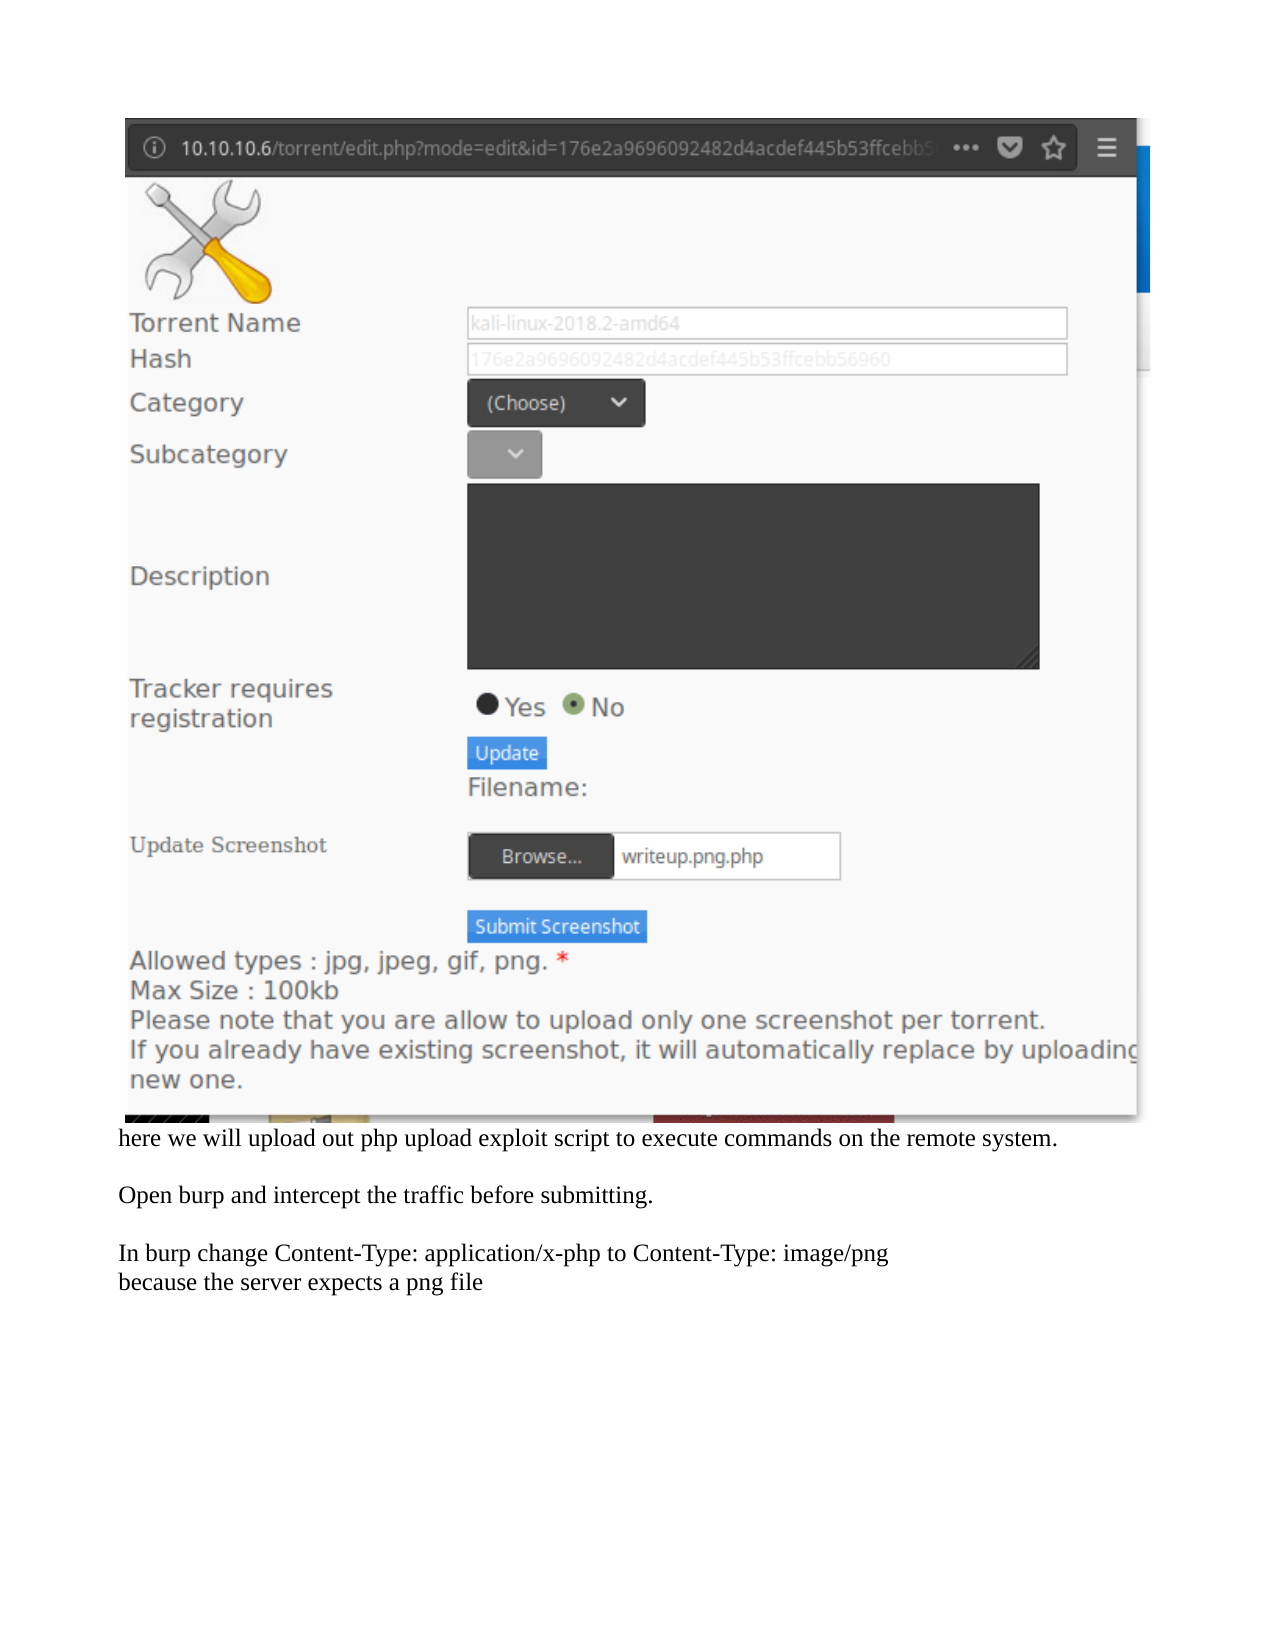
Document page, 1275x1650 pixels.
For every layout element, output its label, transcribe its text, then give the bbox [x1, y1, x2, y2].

text Open burp and intercept the traffic before submitting. [118, 1180, 1157, 1209]
text because the server expects a png file [118, 1267, 1157, 1295]
picture [125, 118, 1150, 1123]
text In burp change Content-Type: application/x-php to Content-Type: image/png [118, 1238, 1157, 1267]
text here we will upload out php upload exploit script to execute commands on the remote system. [118, 1109, 1157, 1152]
